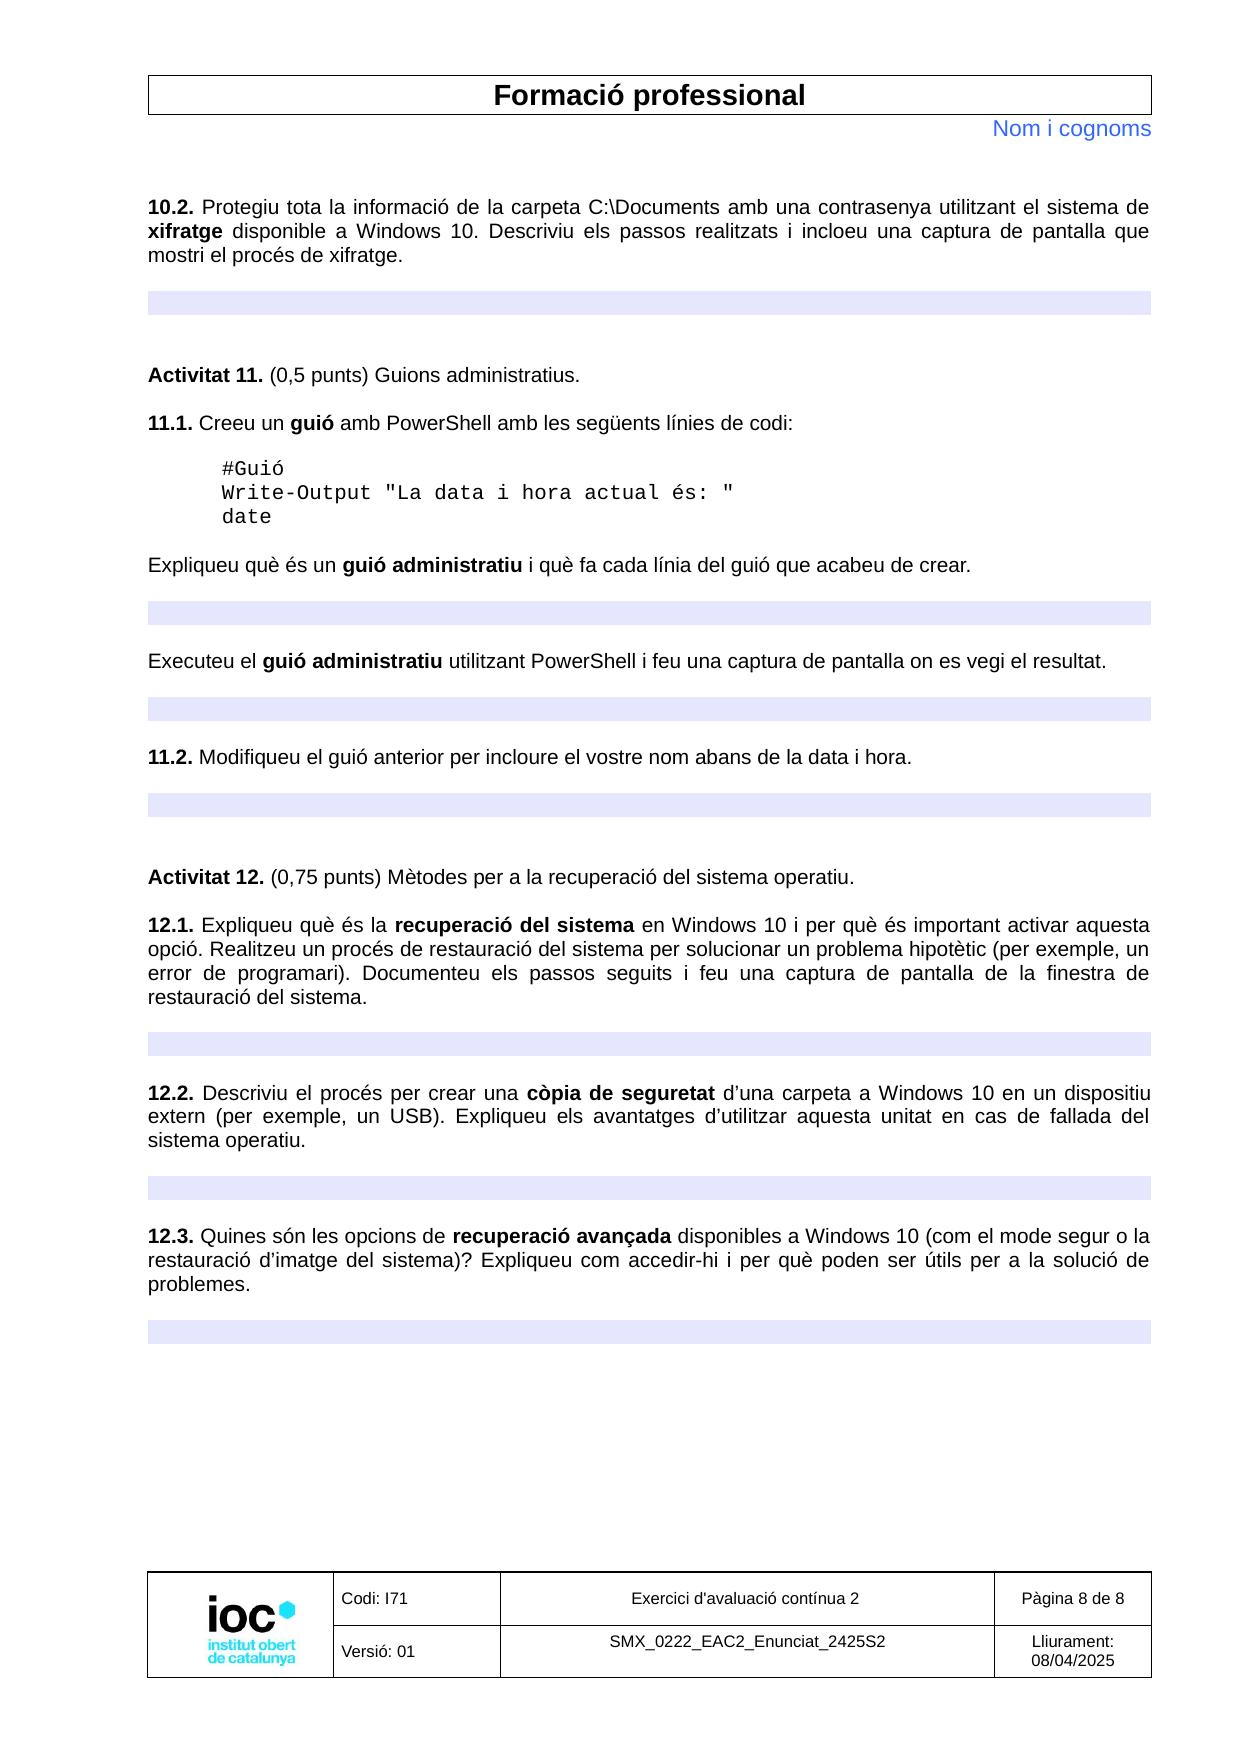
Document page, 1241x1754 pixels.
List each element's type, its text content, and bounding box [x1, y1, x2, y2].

text Activitat 11. (0,5 punts) Guions administratius. [148, 363, 1151, 387]
text #Guió [222, 458, 1151, 482]
text date [222, 506, 1151, 529]
text 11.2. Modifiqueu el guió anterior per incloure el vostre nom abans de la data i hora. [148, 745, 1151, 769]
text Write-Output "La data i hora actual és: " [222, 482, 1151, 506]
text 11.1. Creeu un guió amb PowerShell amb les següents línies de codi: [148, 411, 1151, 434]
text 10.2. Protegiu tota la informació de la carpeta C:\Documents amb una contrasenya utilitzant el sistema de xifratge disponible a Windows 10. Descriviu els passos realitzats i incloeu una captura de pantalla que mostri el procés de xifratge. [148, 195, 1151, 267]
picture [195, 1581, 309, 1677]
text 12.1. Expliqueu què és la recuperació del sistema en Windows 10 i per què és important activar aquesta opció. Realitzeu un procés de restauració del sistema per solucionar un problema hipotètic (per exemple, un error de programari). Documenteu els passos seguits i feu una captura de pantalla de la finestra de restauració del sistema. [148, 913, 1151, 1008]
text Expliqueu què és un guió administratiu i què fa cada línia del guió que acabeu de crear. [148, 553, 1151, 577]
text 12.3. Quines són les opcions de recuperació avançada disponibles a Windows 10 (com el mode segur o la restauració d’imatge del sistema)? Expliqueu com accedir-hi i per què poden ser útils per a la solució de problemes. [148, 1224, 1151, 1296]
text Executeu el guió administratiu utilitzant PowerShell i feu una captura de pantalla on es vegi el resultat. [148, 649, 1151, 673]
text Activitat 12. (0,75 punts) Mètodes per a la recuperació del sistema operatiu. [148, 865, 1151, 889]
text 12.2. Descriviu el procés per crear una còpia de seguretat d’una carpeta a Windows 10 en un dispositiu extern (per exemple, un USB). Expliqueu els avantatges d’utilitzar aquesta unitat en cas de fallada del sistema operatiu. [148, 1080, 1151, 1152]
